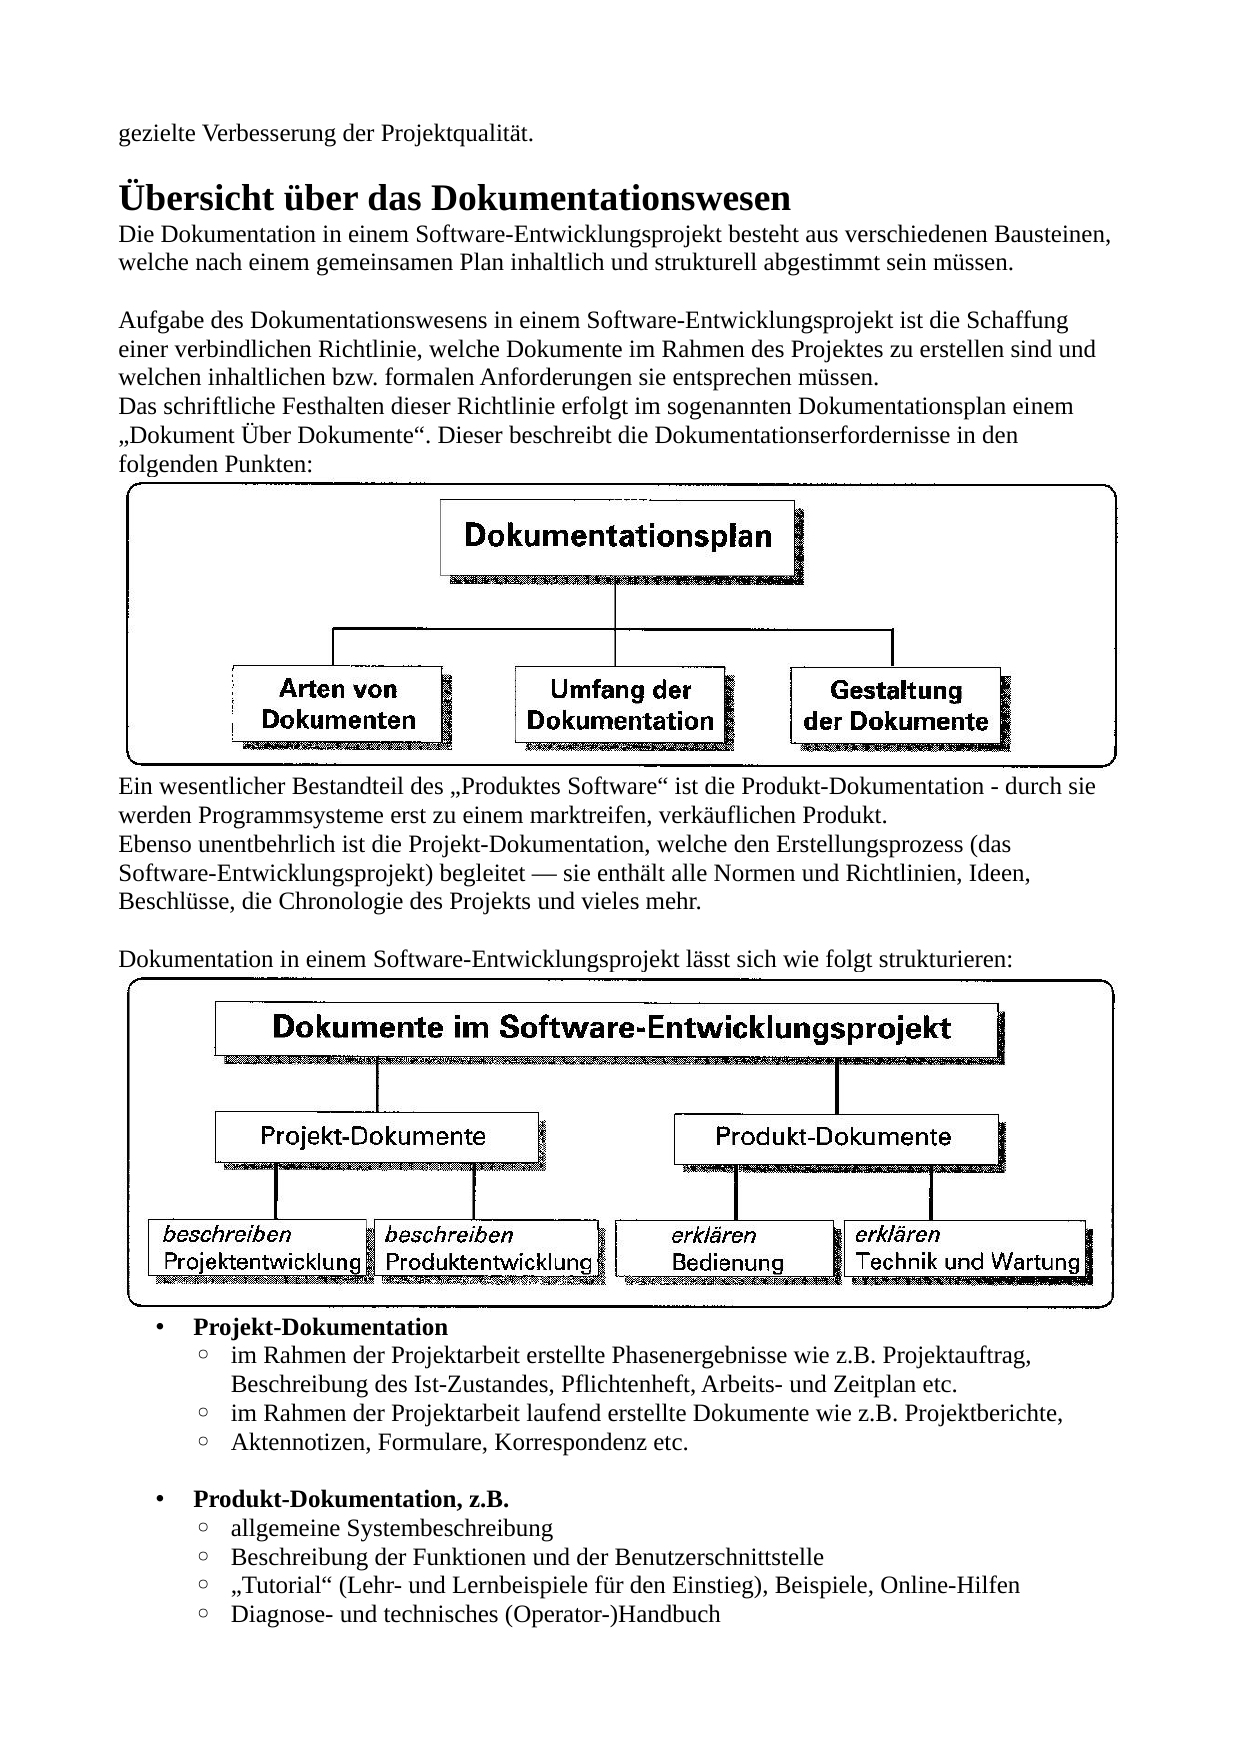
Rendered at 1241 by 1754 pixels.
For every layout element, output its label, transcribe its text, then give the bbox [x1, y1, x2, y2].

list im Rahmen der Projektarbeit erstellte Phasenergebnisse wie z.B. Projektauftrag, Beschreibung des Ist-Zustandes, Pflichtenheft, Arbeits- und Zeitplan etc. [193, 1340, 1122, 1398]
list Produkt-Dokumentation, z.B. [156, 1484, 1122, 1513]
list Beschreibung der Funktionen und der Benutzerschnittstelle [193, 1542, 1122, 1570]
text Das schriftliche Festhalten dieser Richtlinie erfolgt im sogenannten Dokumentationsplan einem „Dokument Über Dokumente“. Dieser beschreibt die Dokumentationserfordernisse in den folgenden Punkten: [118, 391, 1122, 477]
text gezielte Verbesserung der Projektqualität. [118, 118, 1122, 147]
text Dokumentation in einem Software-Entwicklungsprojekt lässt sich wie folgt strukturieren: [118, 944, 1122, 972]
list Diagnose- und technisches (Operator-)Handbuch [193, 1599, 1122, 1628]
list Aktennotizen, Formulare, Korrespondenz etc. [193, 1427, 1122, 1455]
text Die Dokumentation in einem Software-Entwicklungsprojekt besteht aus verschiedenen Bausteinen, welche nach einem gemeinsamen Plan inhaltlich und strukturell abgestimmt sein müssen. [118, 219, 1122, 276]
text Software-Entwicklungsprojekt) begleitet — sie enthält alle Normen und Richtlinien, Ideen, [118, 858, 1122, 886]
text Aufgabe des Dokumentationswesens in einem Software-Entwicklungsprojekt ist die Schaffung einer verbindlichen Richtlinie, welche Dokumente im Rahmen des Projektes zu erstellen sind und welchen inhaltlichen bzw. formalen Anforderungen sie entsprechen müssen. [118, 305, 1122, 391]
list im Rahmen der Projektarbeit laufend erstellte Dokumente wie z.B. Projektberichte, [193, 1398, 1122, 1427]
text Ein wesentlicher Bestandteil des „Produktes Software“ ist die Produkt-Dokumentation - durch sie werden Programmsysteme erst zu einem marktreifen, verkäuflichen Produkt. [118, 772, 1122, 829]
text Ebenso unentbehrlich ist die Projekt-Dokumentation, welche den Erstellungsprozess (das [118, 829, 1122, 858]
list „Tutorial“ (Lehr- und Lernbeispiele für den Einstieg), Beispiele, Online-Hilfen [193, 1570, 1122, 1599]
text Übersicht über das Dokumentationswesen [118, 176, 1122, 219]
list Projekt-Dokumentation [156, 1312, 1122, 1340]
text Beschlüsse, die Chronologie des Projekts und vieles mehr. [118, 886, 1122, 915]
list allgemeine Systembeschreibung [193, 1513, 1122, 1542]
